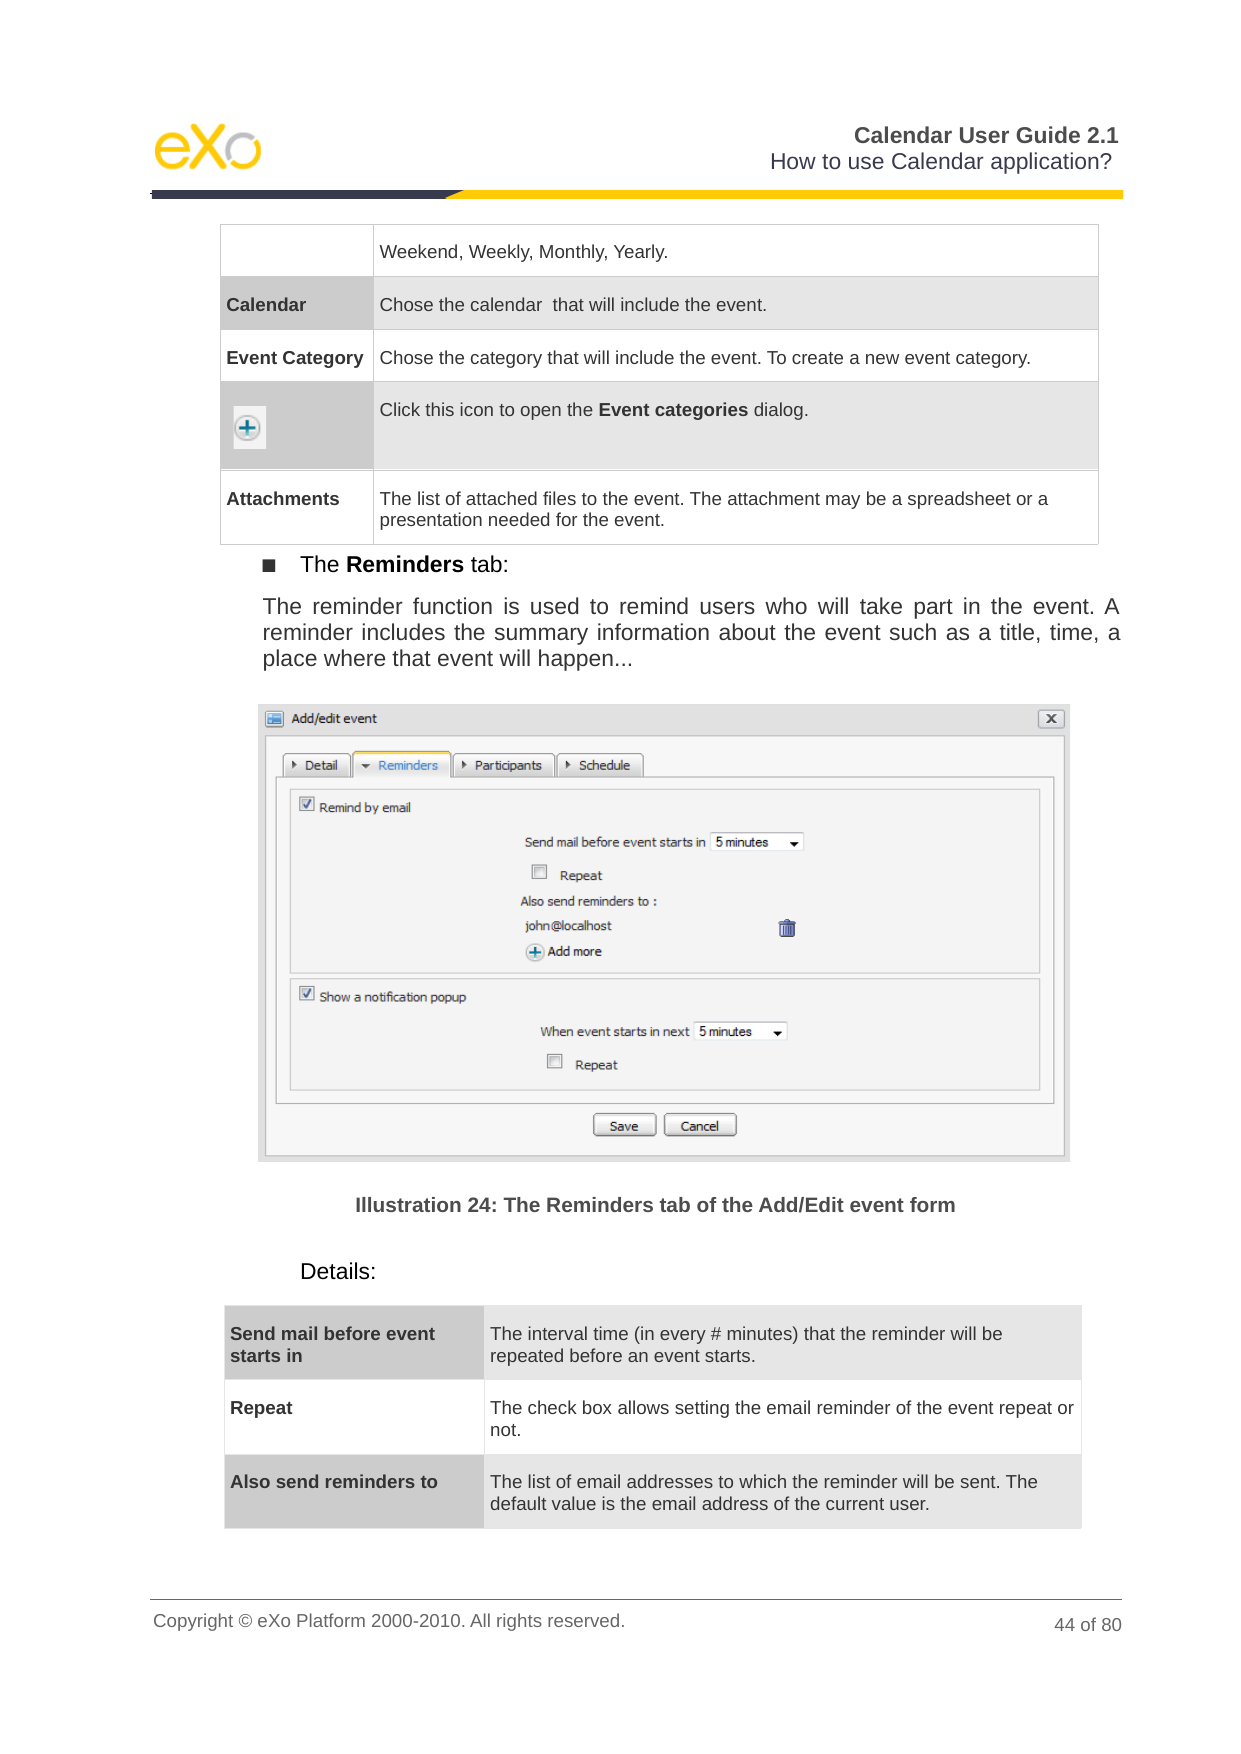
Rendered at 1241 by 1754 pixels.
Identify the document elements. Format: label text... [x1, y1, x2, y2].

table_cell Chose the calendar that will include the event. [374, 277, 1098, 329]
table_cell Click this icon to open the Event categories dialog. [374, 382, 1098, 469]
list The Reminders tab: [262, 551, 1122, 578]
table_cell The list of attached files to the event. The attachment may be a spreadsheet or a presentation needed for the event. [374, 471, 1098, 544]
picture [258, 704, 1071, 1162]
table_cell The list of email addresses to which the reminder will be sent. The default value is the email address of the current user. [485, 1455, 1081, 1528]
table_cell The check box allows setting the email reminder of the event repeat or not. [485, 1380, 1081, 1453]
table_cell Attachments [221, 471, 373, 544]
table_header The interval time (in every # minutes) that the reminder will be repeated before an event starts. [485, 1306, 1081, 1379]
table_cell Event Category [221, 330, 373, 381]
table_cell Repeat [225, 1380, 484, 1453]
table_header Send mail before event starts in [225, 1306, 484, 1379]
table_cell Also send reminders to [225, 1455, 484, 1528]
table_cell [221, 382, 373, 469]
picture [233, 406, 267, 449]
table_cell Weekend, Weekly, Monthly, Yearly. [374, 225, 1098, 276]
picture [151, 190, 1124, 199]
picture [155, 123, 262, 170]
table_cell Calendar [221, 277, 373, 329]
list The reminder function is used to remind users who will take part in the event. A reminder includes the summary information about the event such as a title, time, a place where that event will happen... [225, 593, 1122, 672]
table_cell [221, 225, 373, 276]
list Details: [262, 1258, 1122, 1284]
list Illustration 24: The Reminders tab of the Add/Edit event form [199, 768, 1112, 1217]
table_cell Chose the category that will include the event. To create a new event category. [374, 330, 1098, 381]
